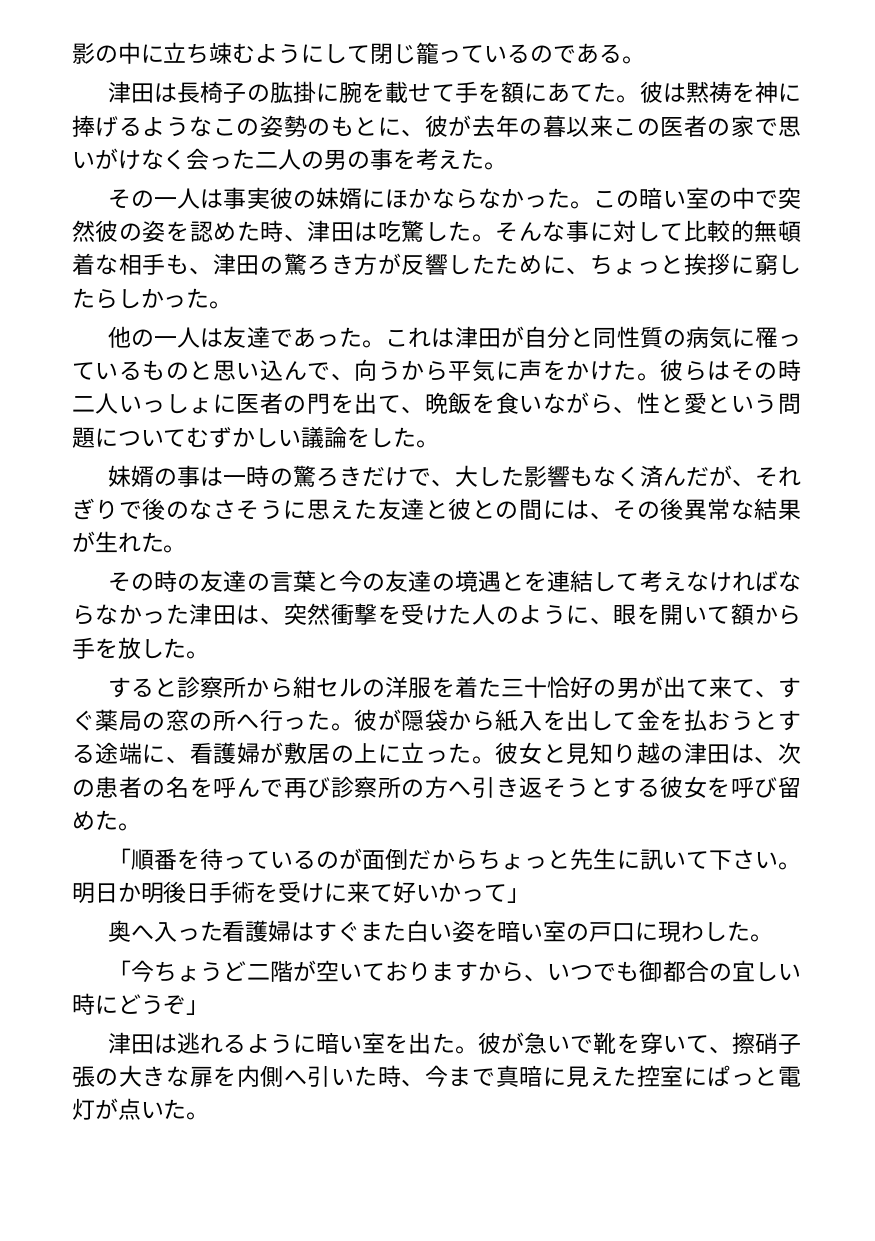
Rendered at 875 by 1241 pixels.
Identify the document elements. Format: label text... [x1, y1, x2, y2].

text その時の友達の言葉と今の友達の境遇とを連結して考えなければならなかった津田は、突然衝撃を受けた人のように、眼を開いて額から手を放した。 [72, 564, 802, 664]
text その一人は事実彼の妹婿にほかならなかった。この暗い室の中で突然彼の姿を認めた時、津田は吃驚した。そんな事に対して比較的無頓着な相手も、津田の驚ろき方が反響したために、ちょっと挨拶に窮したらしかった。 [72, 181, 802, 314]
text 「順番を待っているのが面倒だからちょっと先生に訊いて下さい。明日か明後日手術を受けに来て好いかって」 [72, 842, 802, 908]
text すると診察所から紺セルの洋服を着た三十恰好の男が出て来て、すぐ薬局の窓の所へ行った。彼が隠袋から紙入を出して金を払おうとする途端に、看護婦が敷居の上に立った。彼女と見知り越の津田は、次の患者の名を呼んで再び診察所の方へ引き返そうとする彼女を呼び留めた。 [72, 670, 802, 836]
text 津田は逃れるように暗い室を出た。彼が急いで靴を穿いて、擦硝子張の大きな扉を内側へ引いた時、今まで真暗に見えた控室にぱっと電灯が点いた。 [72, 1026, 802, 1126]
text 津田は長椅子の肱掛に腕を載せて手を額にあてた。彼は黙祷を神に捧げるようなこの姿勢のもとに、彼が去年の暮以来この医者の家で思いがけなく会った二人の男の事を考えた。 [72, 75, 802, 175]
text 奥へ入った看護婦はすぐまた白い姿を暗い室の戸口に現わした。 [72, 914, 802, 947]
text 影の中に立ち竦むようにして閉じ籠っているのである。 [72, 36, 802, 69]
text 他の一人は友達であった。これは津田が自分と同性質の病気に罹っているものと思い込んで、向うから平気に声をかけた。彼らはその時二人いっしょに医者の門を出て、晩飯を食いながら、性と愛という問題についてむずかしい議論をした。 [72, 320, 802, 453]
text 「今ちょうど二階が空いておりますから、いつでも御都合の宜しい時にどうぞ」 [72, 953, 802, 1020]
text 妹婿の事は一時の驚ろきだけで、大した影響もなく済んだが、それぎりで後のなさそうに思えた友達と彼との間には、その後異常な結果が生れた。 [72, 458, 802, 558]
